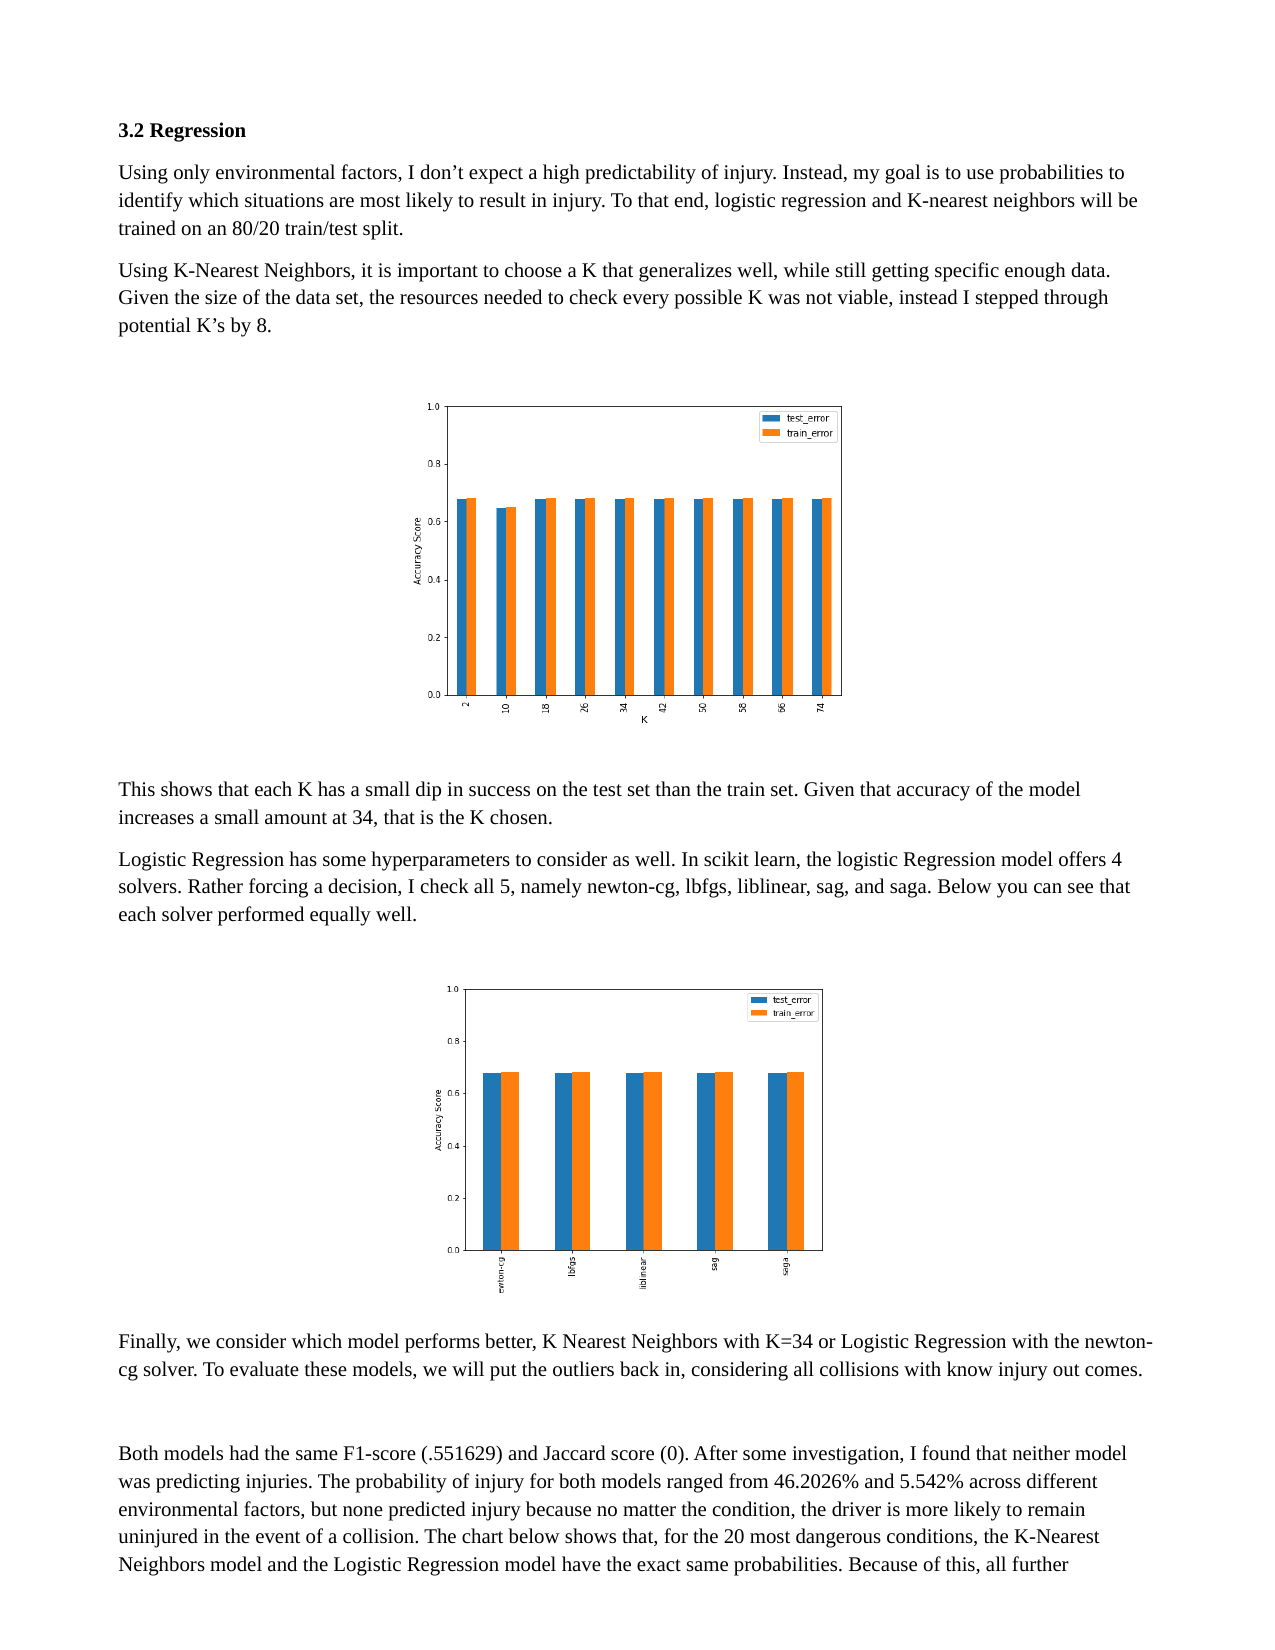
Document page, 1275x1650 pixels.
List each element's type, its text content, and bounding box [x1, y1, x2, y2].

text Using K-Nearest Neighbors, it is important to choose a K that generalizes well, while still getting specific enough data. Given the size of the data set, the resources needed to check every possible K was not viable, instead I stepped through potential K’s by 8. [118, 258, 1157, 337]
text 3.2 Regression [118, 118, 1157, 142]
text Logistic Regression has some hyperparameters to consider as well. In scikit learn, the logistic Regression model offers 4 solvers. Rather forcing a decision, I check all 5, namely newton-cg, lbfgs, liblinear, sag, and saga. Below you can see that each solver performed equally well. [118, 847, 1157, 926]
text Using only environmental factors, I don’t expect a high predictability of injury. Instead, my goal is to use probabilities to identify which situations are most likely to result in injury. To that end, logistic regression and K-nearest neighbors will be trained on an 80/20 train/test split. [118, 160, 1157, 239]
text Finally, we consider which model performs better, K Nearest Neighbors with K=34 or Logistic Regression with the newton-cg solver. To evaluate these models, we will put the outliers back in, considering all collisions with know injury out comes. [118, 1329, 1157, 1381]
picture [383, 360, 892, 742]
text Both models had the same F1-score (.551629) and Jaccard score (0). After some investigation, I found that neither model was predicting injuries. The probability of injury for both models ranged from 46.2026% and 5.542% across different environmental factors, but none predicted injury because no matter the condition, the driver is more likely to remain uninjured in the event of a collision. The chart below shows that, for the 20 most dangerous conditions, the K-Nearest Neighbors model and the Logistic Regression model have the exact same probabilities. Because of this, all further [118, 1441, 1157, 1576]
text This shows that each K has a small dip in success on the test set than the train set. Given that accuracy of the model increases a small amount at 34, that is the K chosen. [118, 777, 1157, 829]
picture [407, 947, 868, 1293]
